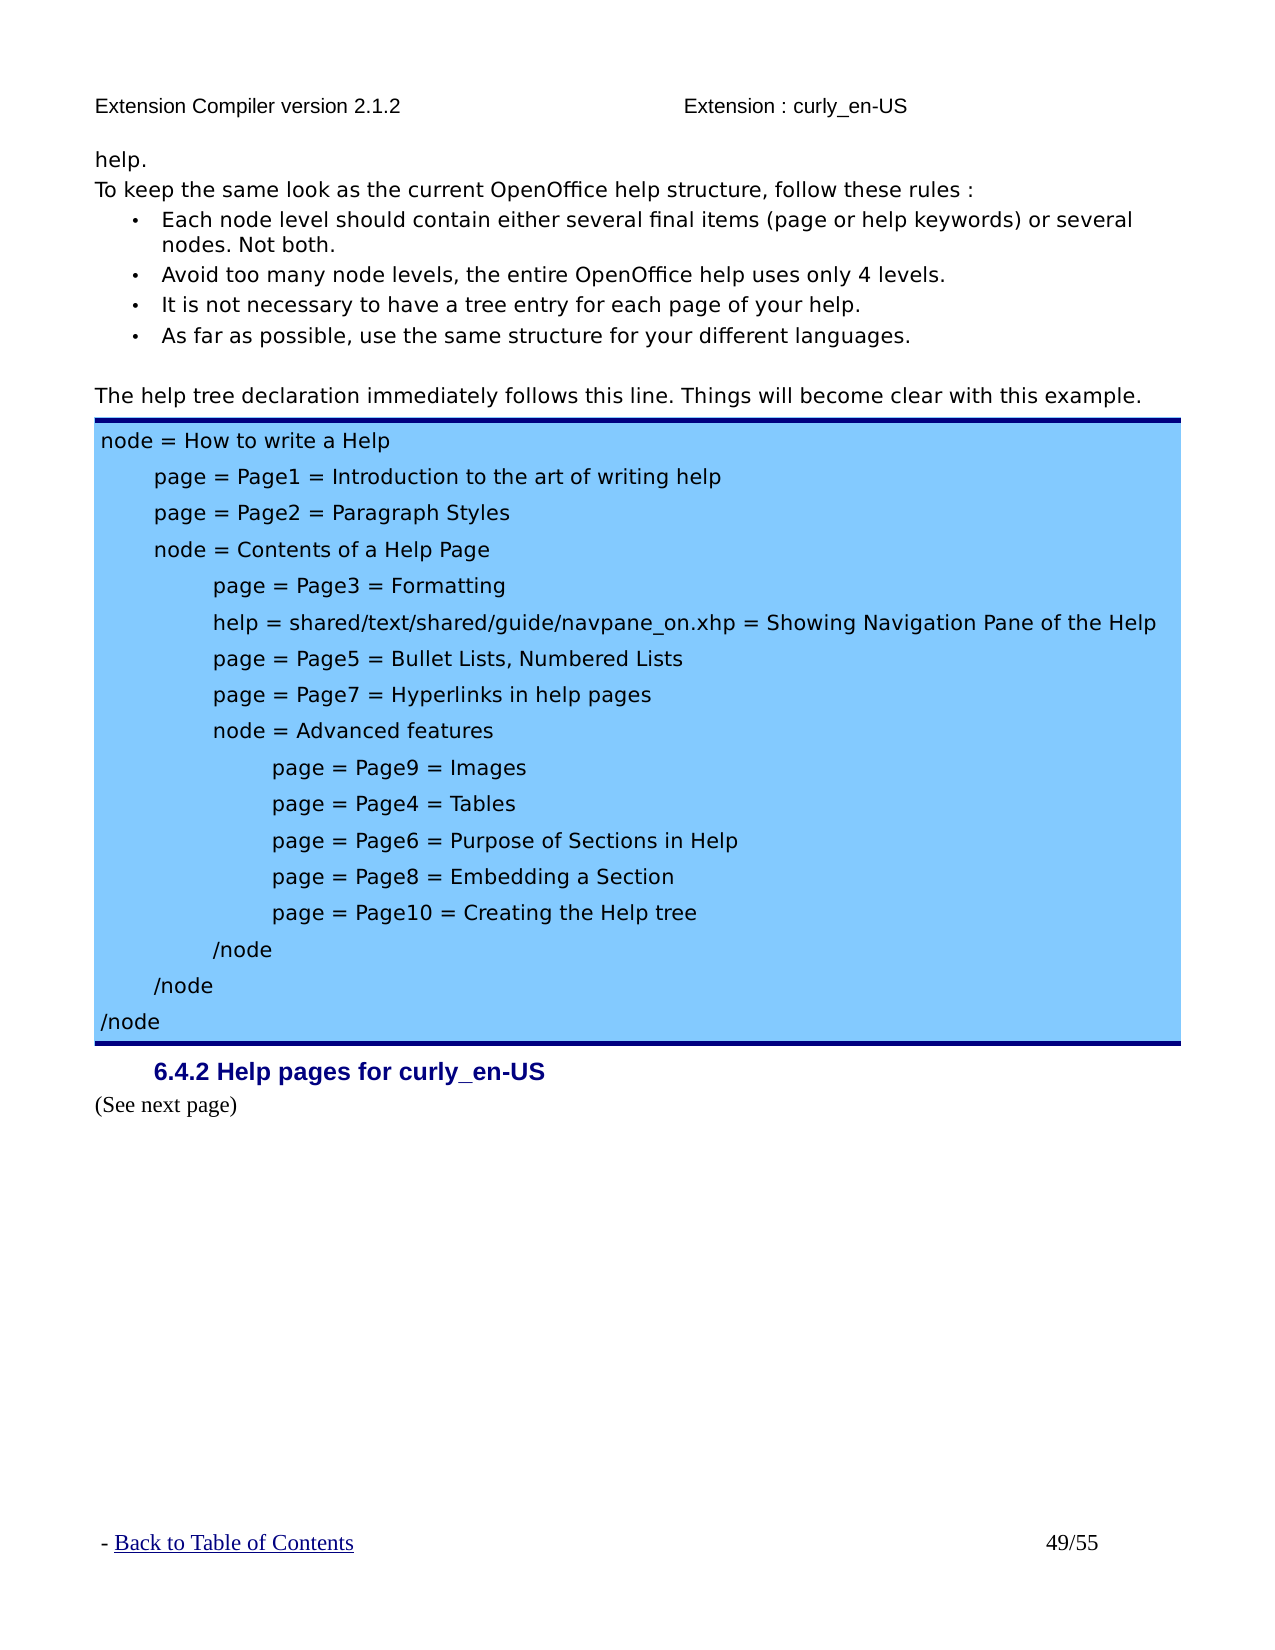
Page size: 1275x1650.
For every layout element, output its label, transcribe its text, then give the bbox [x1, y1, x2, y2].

text help. [94, 147, 1181, 172]
text help = shared/text/shared/guide/navpane_on.xhp = Showing Navigation Pane of the Help [94, 599, 1181, 635]
text The help tree declaration immediately follows this line. Things will become clear with this example. [94, 384, 1181, 409]
text page = Page4 = Tables [94, 781, 1181, 817]
text page = Page6 = Purpose of Sections in Help [94, 817, 1181, 853]
text node = Contents of a Help Page [94, 527, 1181, 562]
text node = How to write a Help [94, 419, 1181, 453]
text page = Page1 = Introduction to the art of writing help [94, 454, 1181, 489]
text /node [94, 926, 1181, 962]
text page = Page10 = Creating the Help tree [94, 890, 1181, 926]
text page = Page5 = Bullet Lists, Numbered Lists [94, 636, 1181, 671]
text page = Page8 = Embedding a Section [94, 854, 1181, 889]
text page = Page2 = Paragraph Styles [94, 490, 1181, 526]
text page = Page3 = Formatting [94, 563, 1181, 598]
text (See next page) [94, 1092, 1181, 1117]
text To keep the same look as the current OpenOffice help structure, follow these rules : [94, 178, 1181, 202]
text /node [94, 963, 1181, 998]
list Avoid too many node levels, the entire OpenOffice help uses only 4 levels. [132, 263, 1181, 287]
list It is not necessary to have a tree entry for each page of your help. [132, 293, 1181, 318]
text /node [94, 999, 1181, 1046]
text page = Page7 = Hyperlinks in help pages [94, 672, 1181, 708]
list Each node level should contain either several final items (page or help keywords) or several nodes. Not both. [132, 208, 1181, 257]
subtitle Help pages for curly_en-US [153, 1058, 1181, 1086]
text node = Advanced features [94, 708, 1181, 744]
text page = Page9 = Images [94, 745, 1181, 780]
list As far as possible, use the same structure for your different languages. [132, 323, 1181, 348]
